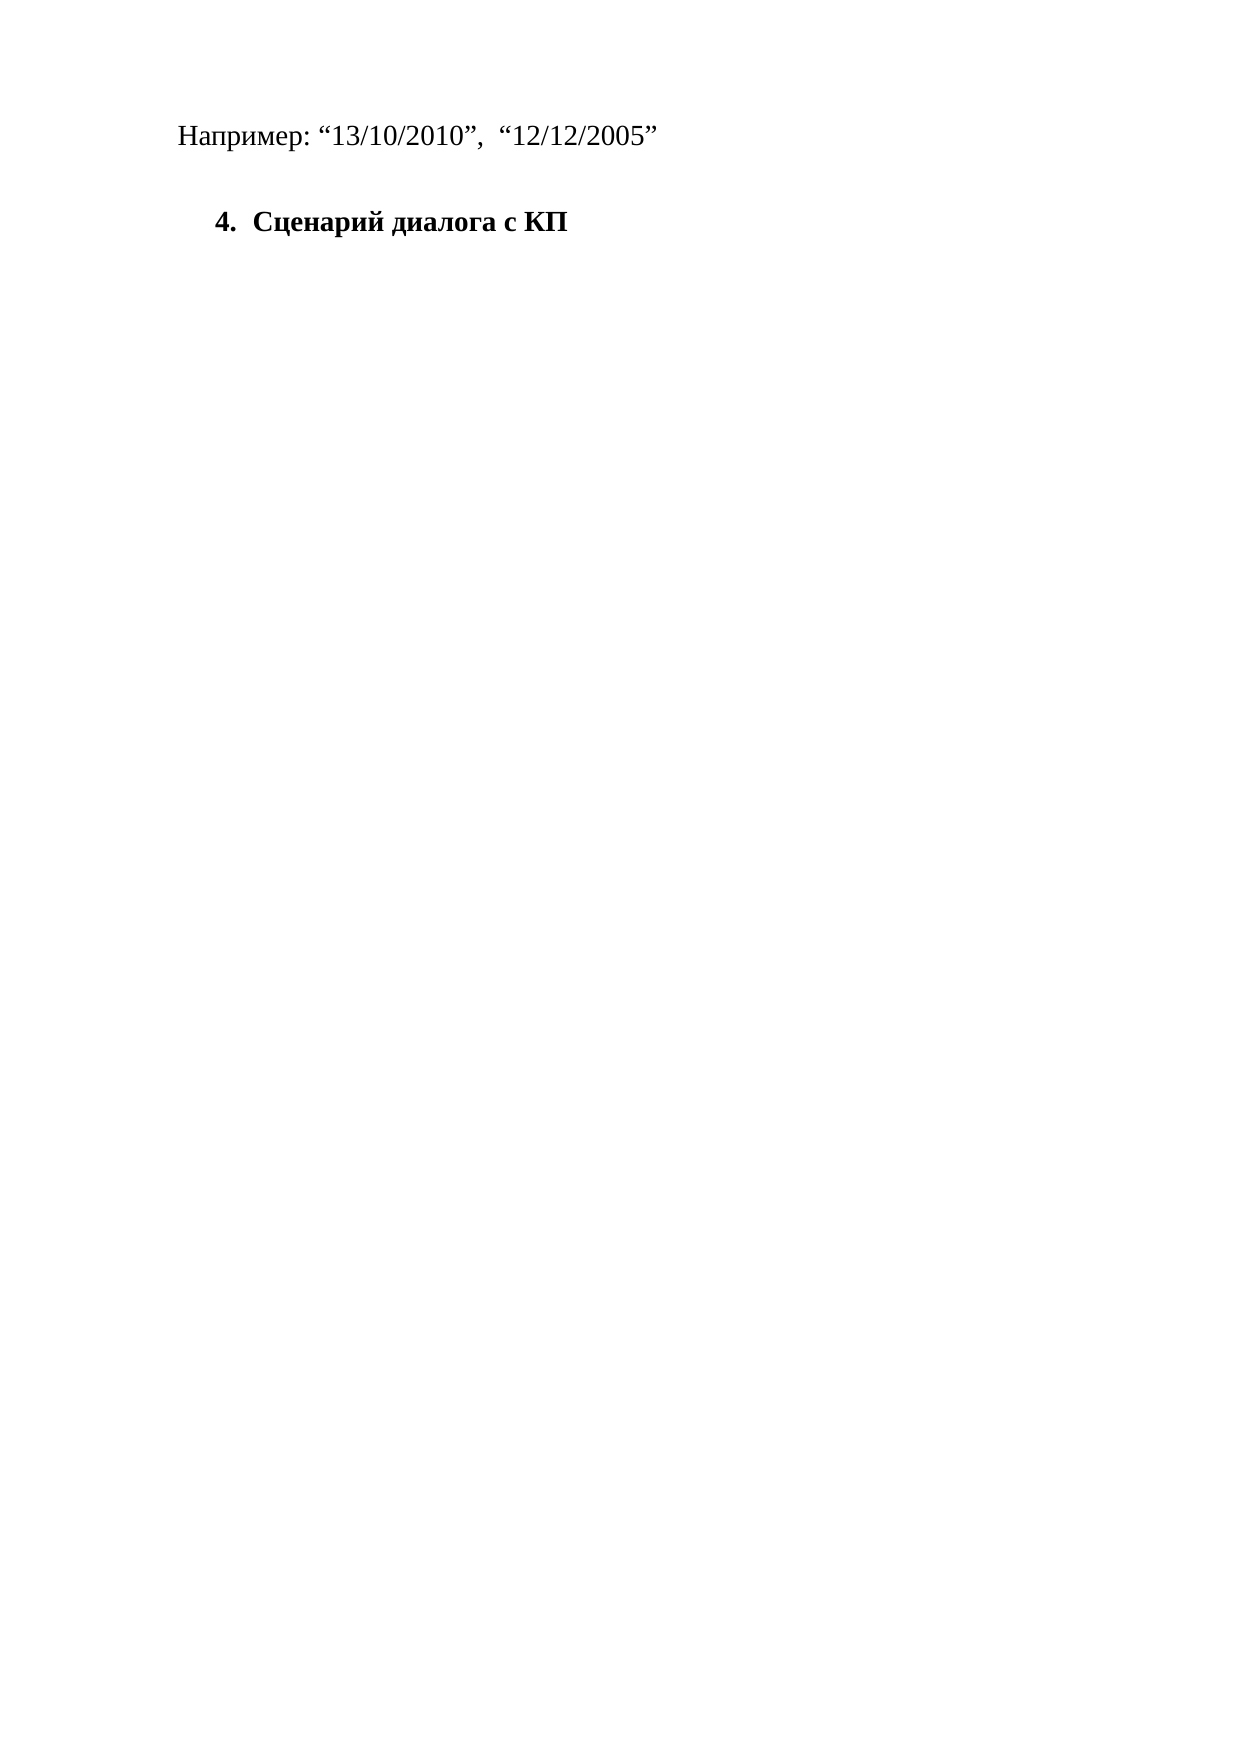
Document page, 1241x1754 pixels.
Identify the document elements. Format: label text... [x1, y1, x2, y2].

text Например: “13/10/2010”, “12/12/2005” [177, 118, 1152, 152]
list Сценарий диалога с КП [215, 204, 1152, 237]
